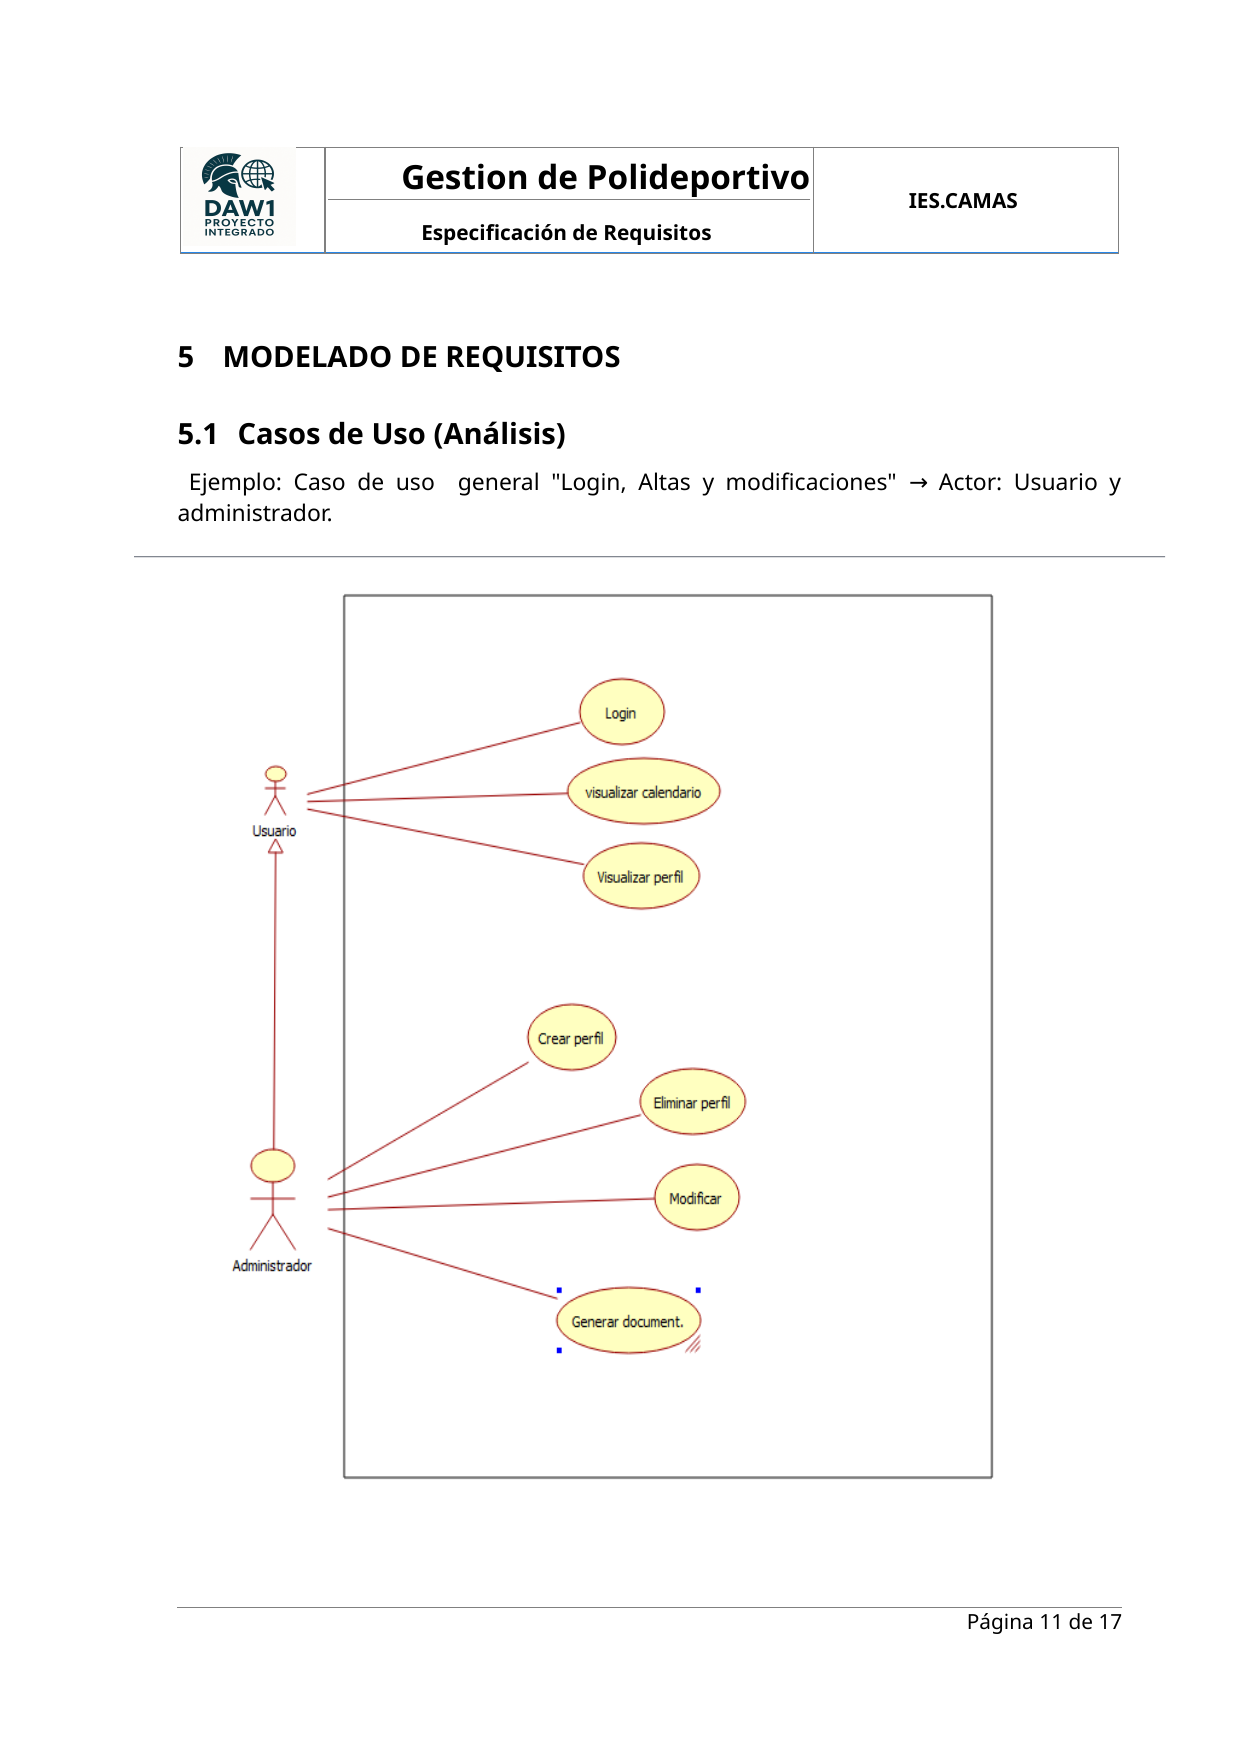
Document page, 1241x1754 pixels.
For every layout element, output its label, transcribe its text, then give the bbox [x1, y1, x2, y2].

subtitle Casos de Uso (Análisis) [177, 414, 1122, 453]
picture [134, 556, 1166, 1553]
subtitle MODELADO DE REQUISITOS [177, 336, 1122, 376]
text Ejemplo: Caso de uso general "Login, Altas y modificaciones" → Actor: Usuario y administrador. [177, 466, 1122, 528]
picture [183, 147, 296, 246]
